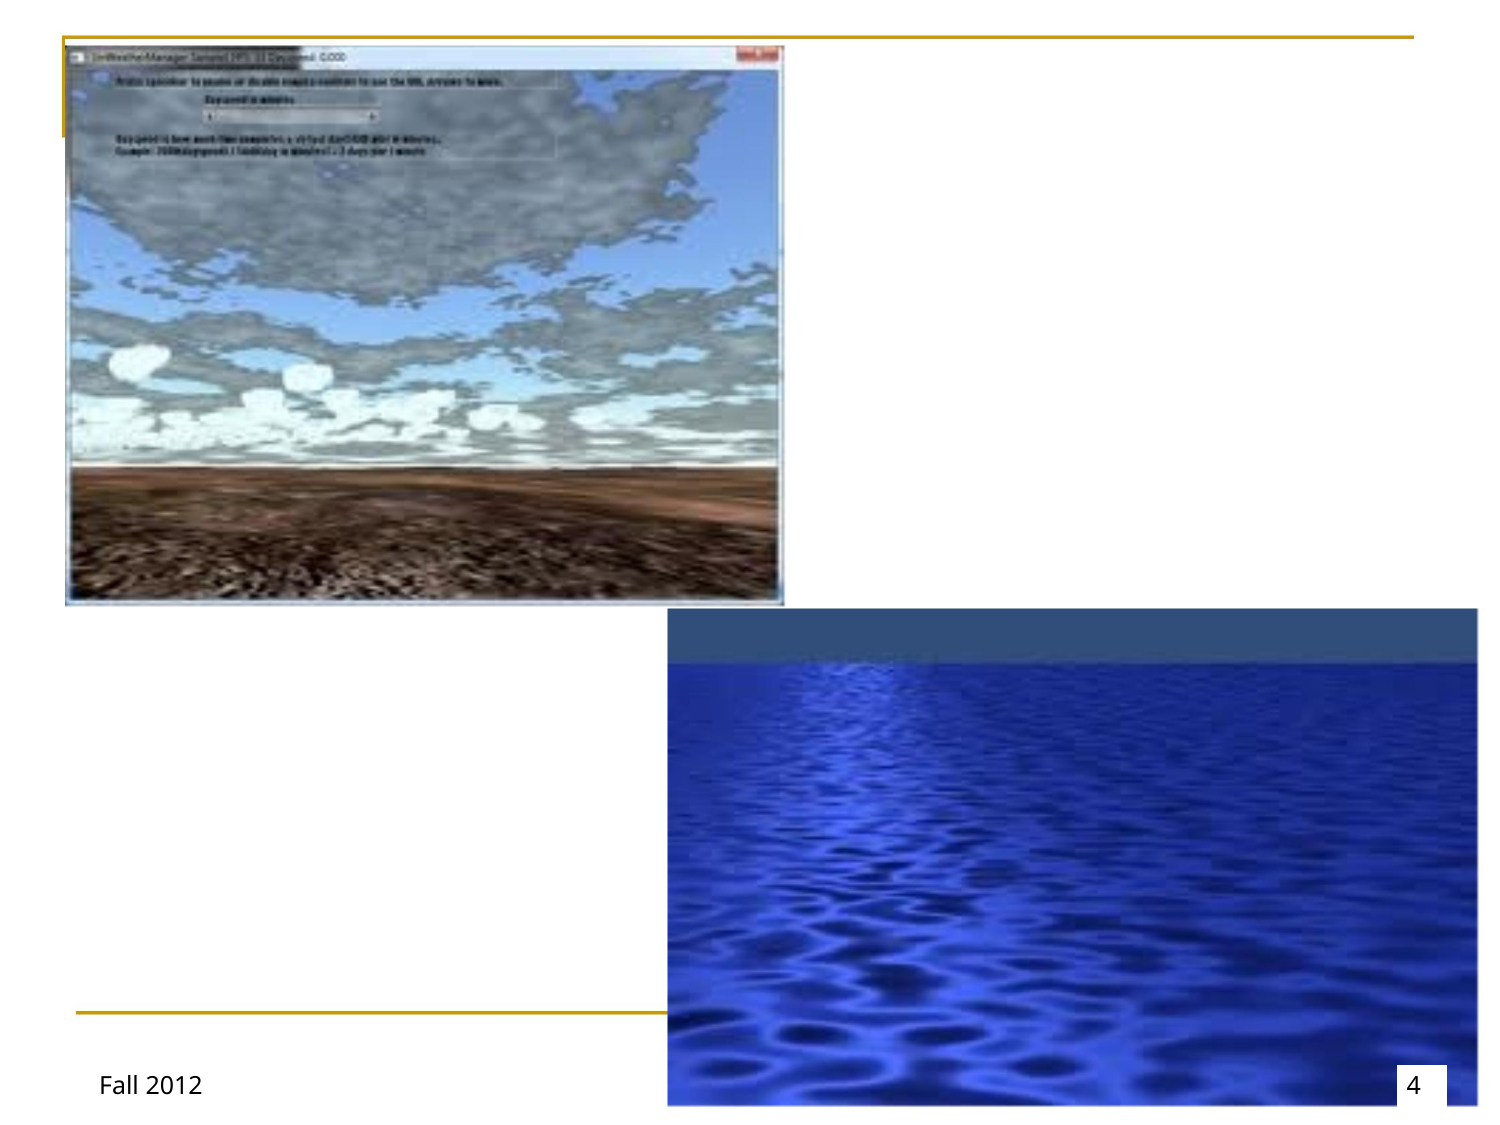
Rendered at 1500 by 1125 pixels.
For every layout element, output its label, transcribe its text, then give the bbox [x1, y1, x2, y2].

picture [0, 0, 1500, 1125]
text Fall 2012 [99, 1074, 214, 1100]
text 4 [1406, 1074, 1439, 1100]
